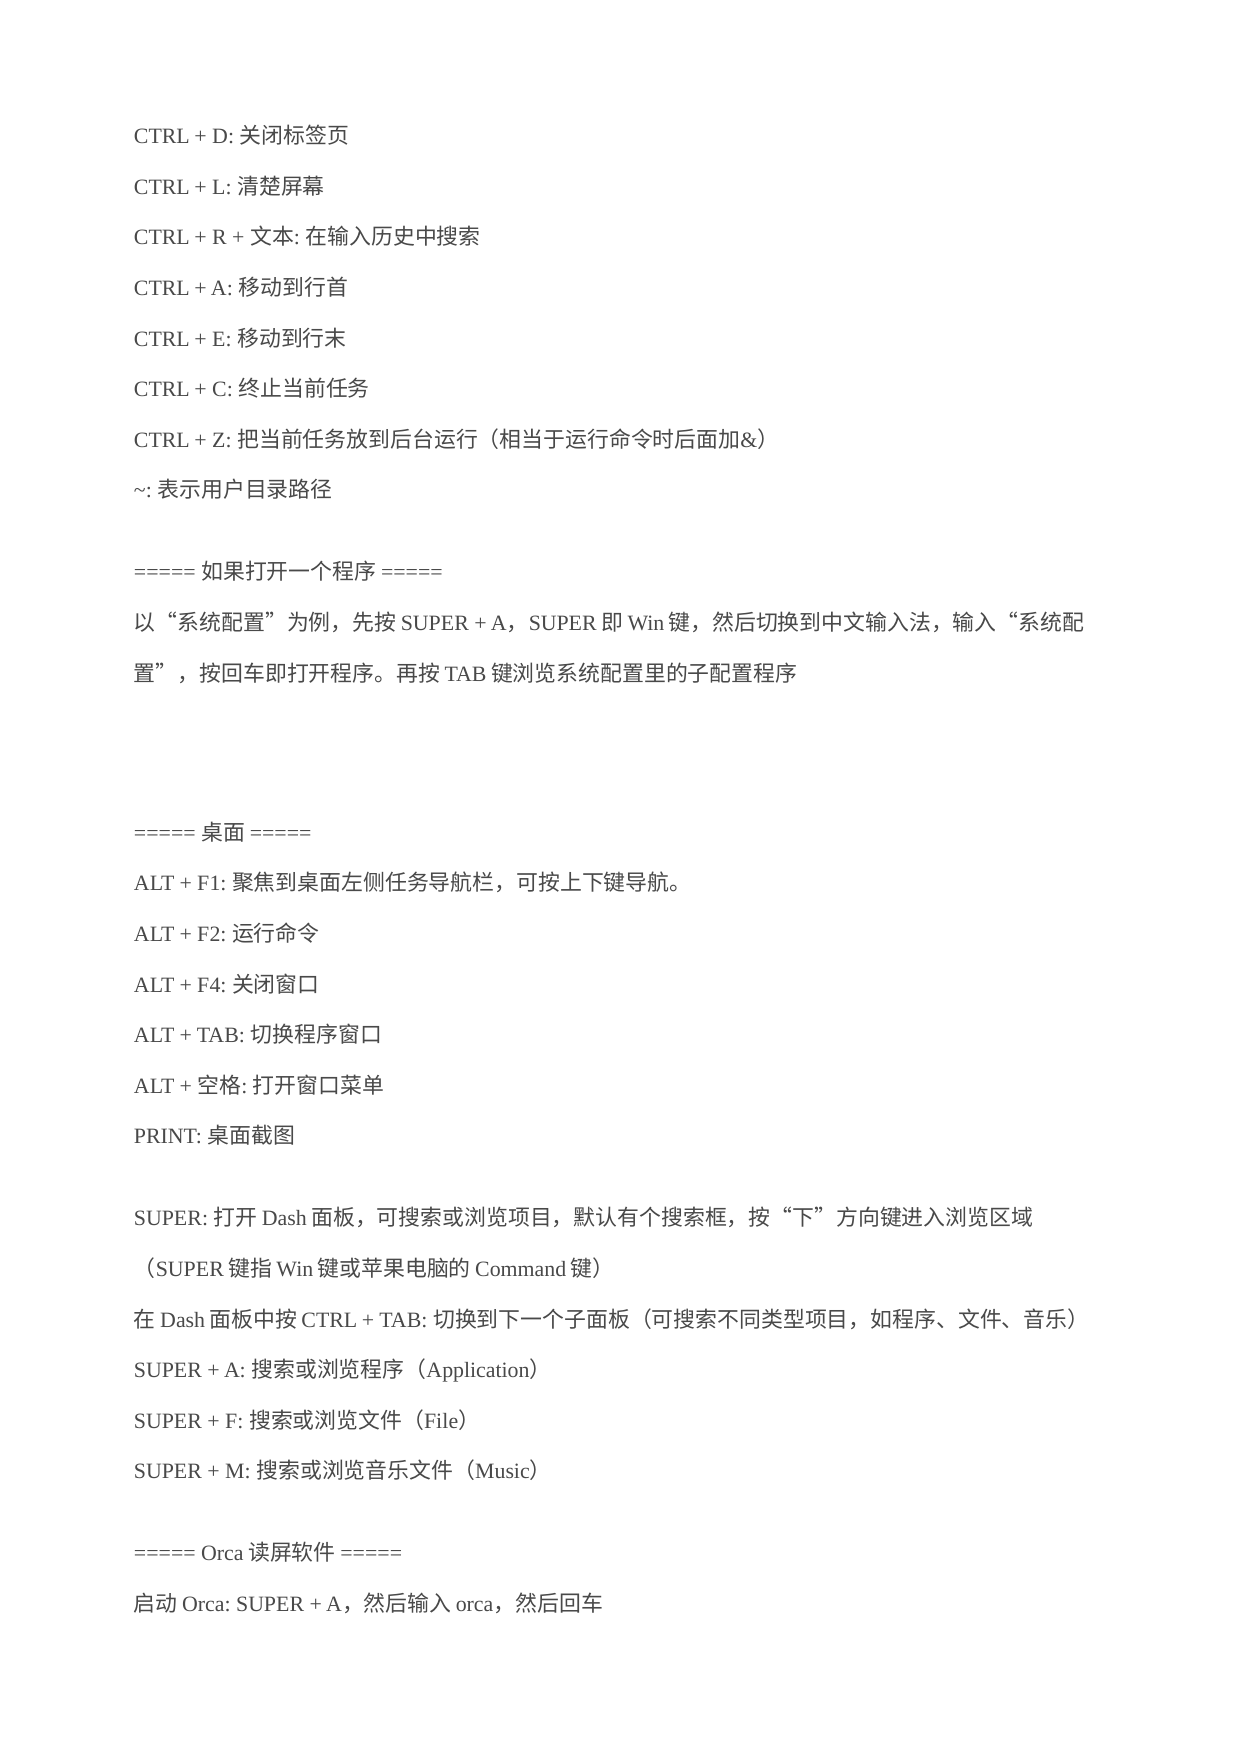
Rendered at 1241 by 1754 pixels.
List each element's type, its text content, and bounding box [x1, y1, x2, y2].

text ===== Orca读屏软件 ===== 启动Orca: SUPER + A，然后输入orca，然后回车 [134, 1535, 1106, 1618]
text ===== 桌面 ===== ALT + F1: 聚焦到桌面左侧任务导航栏，可按上下键导航。 ALT + F2: 运行命令 ALT + F4: 关闭窗口 ALT + TAB: 切换程序窗口 ALT + 空格: 打开窗口菜单 PRINT: 桌面截图 [134, 815, 1106, 1150]
text SUPER: 打开Dash面板，可搜索或浏览项目，默认有个搜索框，按“下”方向键进入浏览区域（SUPER键指Win键或苹果电脑的Command键） 在Dash面板中按CTRL + TAB: 切换到下一个子面板（可搜索不同类型项目，如程序、文件、音乐） SUPER + A: 搜索或浏览程序（Application） SUPER + F: 搜索或浏览文件（File） SUPER + M: 搜索或浏览音乐文件（Music） [134, 1200, 1106, 1485]
text ===== 如果打开一个程序 ===== 以“系统配置”为例，先按SUPER + A，SUPER即Win键，然后切换到中文输入法，输入“系统配置”，按回车即打开程序。再按TAB键浏览系统配置里的子配置程序 [134, 554, 1106, 687]
text CTRL + D: 关闭标签页 CTRL + L: 清楚屏幕 CTRL + R + 文本: 在输入历史中搜索 CTRL + A: 移动到行首 CTRL + E: 移动到行末 CTRL + C: 终止当前任务 CTRL + Z: 把当前任务放到后台运行（相当于运行命令时后面加&） ~: 表示用户目录路径 [134, 118, 1106, 504]
